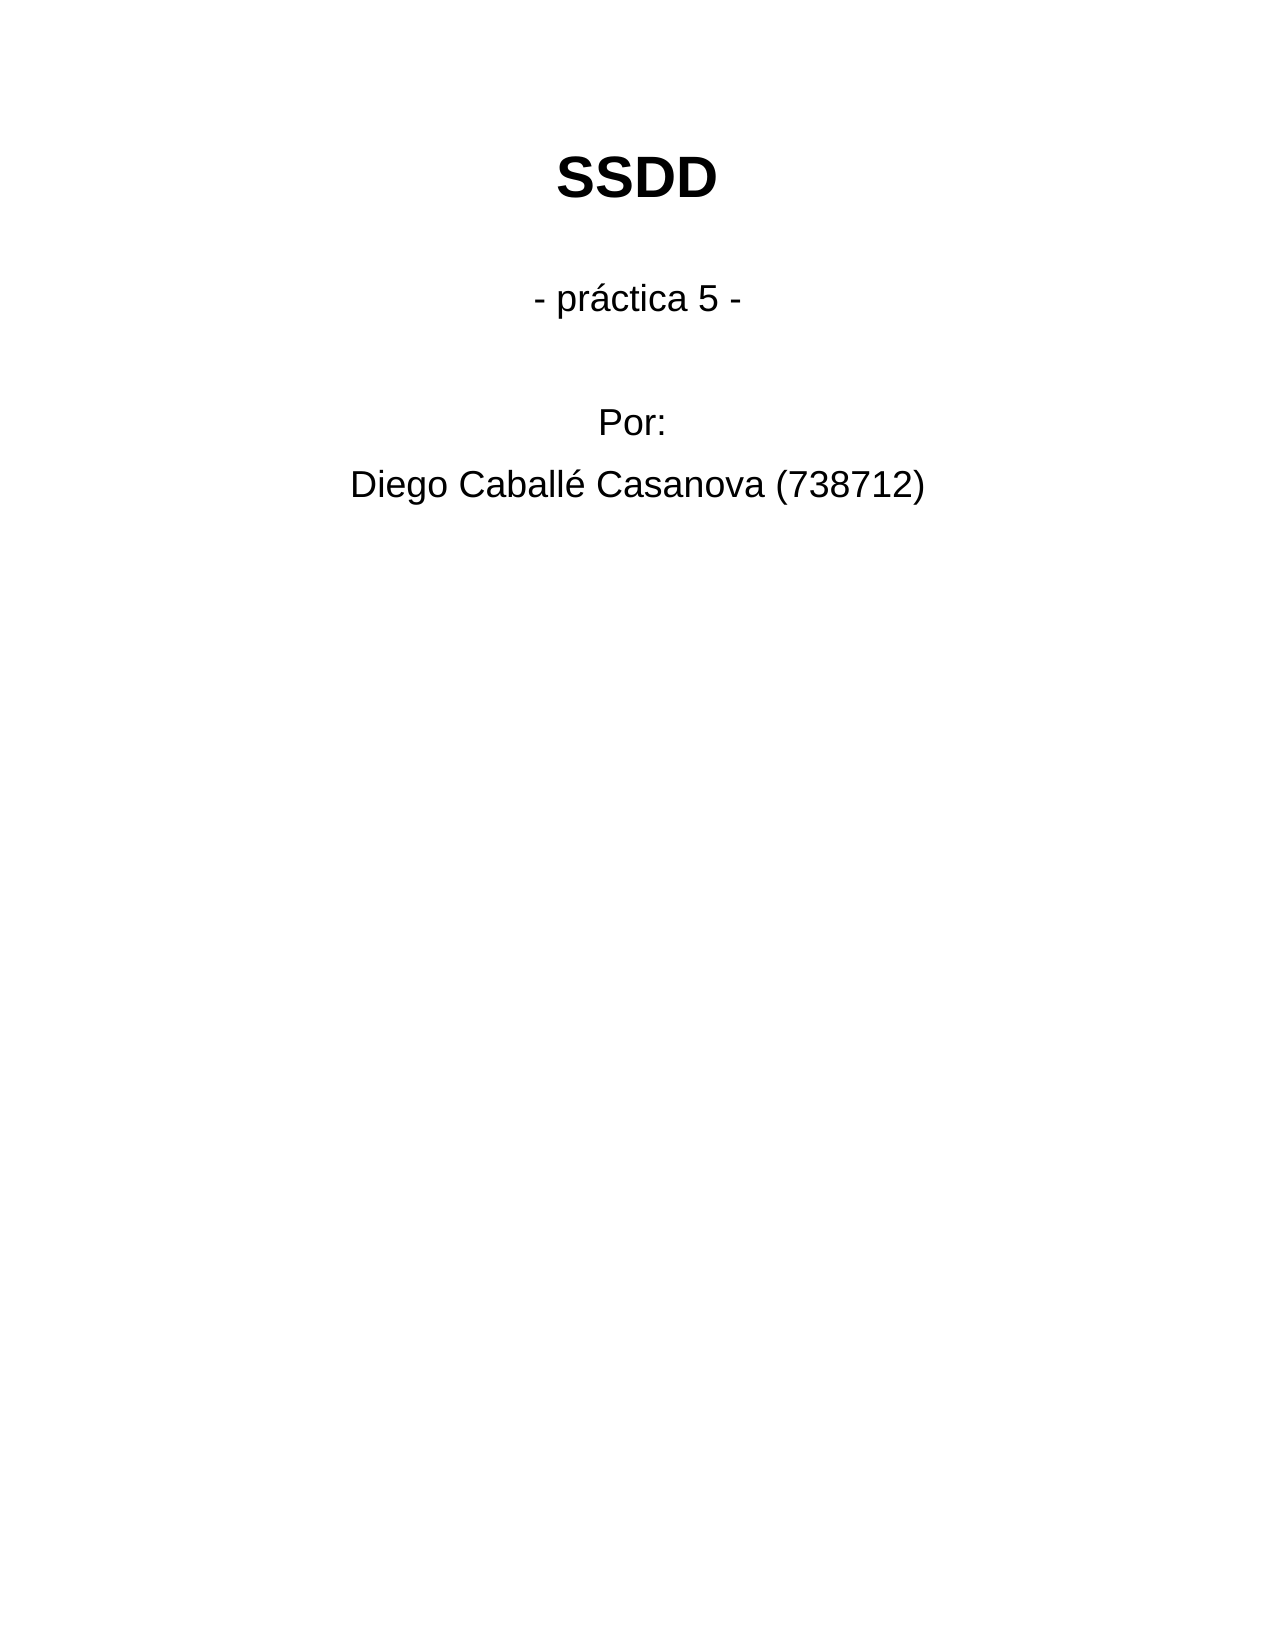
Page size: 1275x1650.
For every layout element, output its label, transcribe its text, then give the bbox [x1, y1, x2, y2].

subtitle Por: [118, 400, 1157, 443]
title SSDD [118, 143, 1157, 210]
subtitle - práctica 5 - [118, 277, 1157, 320]
subtitle Diego Caballé Casanova (738712) [118, 462, 1157, 505]
